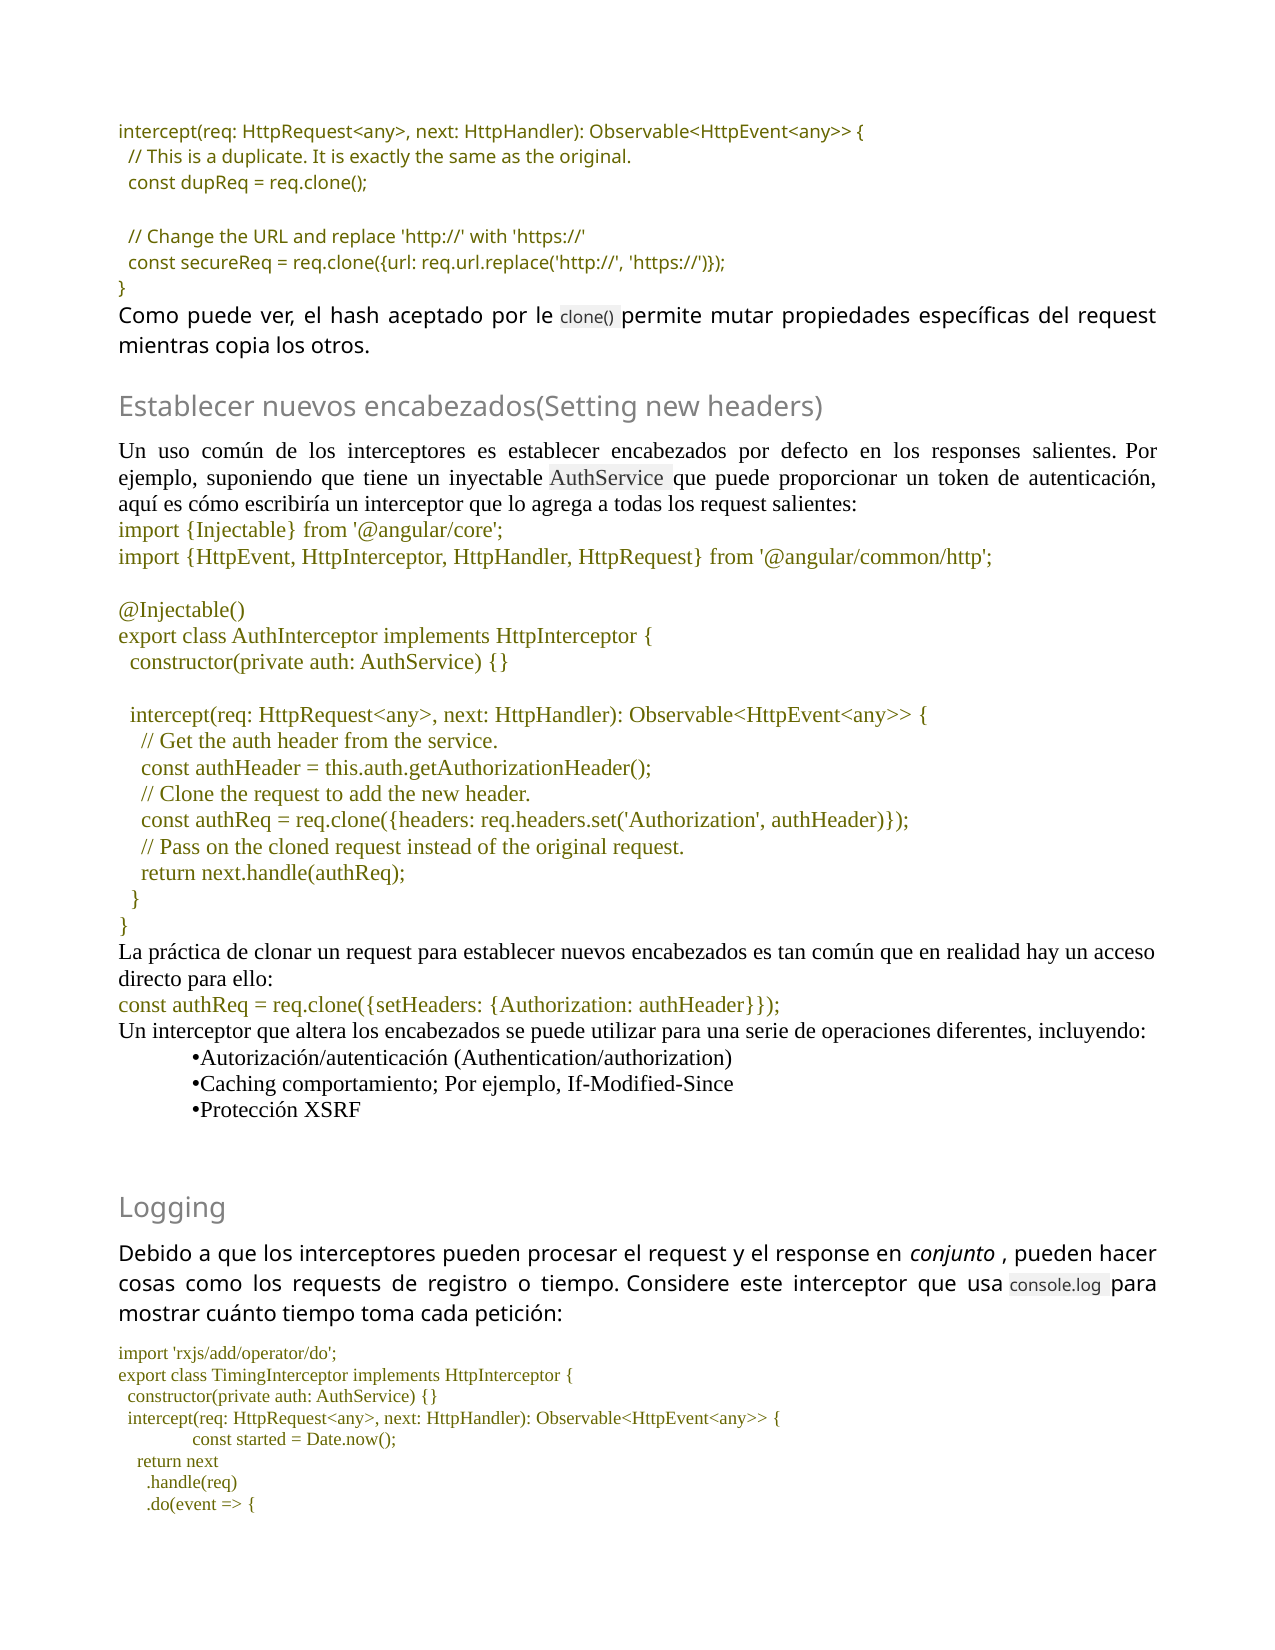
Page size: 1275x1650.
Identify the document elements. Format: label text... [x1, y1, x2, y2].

text import {HttpEvent, HttpInterceptor, HttpHandler, HttpRequest} from '@angular/common/http'; [118, 543, 1157, 569]
text Un interceptor que altera los encabezados se puede utilizar para una serie de operaciones diferentes, incluyendo: [118, 1017, 1157, 1044]
text .do(event => { [118, 1493, 1157, 1514]
list Protección XSRF [118, 1096, 1157, 1123]
text intercept(req: HttpRequest<any>, next: HttpHandler): Observable<HttpEvent<any>> { [118, 1407, 1157, 1428]
text Un uso común de los interceptores es establecer encabezados por defecto en los responses salientes. Por ejemplo, suponiendo que tiene un inyectable AuthService que puede proporcionar un token de autenticación, aquí es cómo escribiría un interceptor que lo agrega a todas los request salientes: [118, 437, 1157, 517]
text import {Injectable} from '@angular/core'; [118, 517, 1157, 543]
text const authHeader = this.auth.getAuthorizationHeader(); [118, 754, 1157, 780]
text const secureReq = req.clone({url: req.url.replace('http://', 'https://')}); [118, 249, 1157, 274]
text La práctica de clonar un request para establecer nuevos encabezados es tan común que en realidad hay un acceso directo para ello: [118, 938, 1157, 991]
text } [118, 274, 1157, 300]
text return next [118, 1450, 1157, 1471]
text const authReq = req.clone({headers: req.headers.set('Authorization', authHeader)}); [118, 806, 1157, 833]
text } [118, 912, 1157, 938]
text const started = Date.now(); [118, 1428, 1157, 1450]
text @Injectable() [118, 596, 1157, 622]
list Caching comportamiento; Por ejemplo, If-Modified-Since [118, 1070, 1157, 1096]
text Como puede ver, el hash aceptado por le clone() permite mutar propiedades específicas del request mientras copia los otros. [118, 300, 1157, 359]
text const authReq = req.clone({setHeaders: {Authorization: authHeader}}); [118, 991, 1157, 1017]
text const dupReq = req.clone(); [118, 169, 1157, 195]
text // Clone the request to add the new header. [118, 780, 1157, 806]
text } [118, 886, 1157, 912]
text // Get the auth header from the service. [118, 727, 1157, 754]
text intercept(req: HttpRequest<any>, next: HttpHandler): Observable<HttpEvent<any>> { [118, 118, 1157, 144]
text // This is a duplicate. It is exactly the same as the original. [118, 144, 1157, 169]
text Debido a que los interceptores pueden procesar el request y el response en conjunto , pueden hacer cosas como los requests de registro o tiempo. Considere este interceptor que usa console.log para mostrar cuánto tiempo toma cada petición: [118, 1238, 1157, 1327]
text // Change the URL and replace 'http://' with 'https://' [118, 223, 1157, 249]
text import 'rxjs/add/operator/do'; [118, 1342, 1157, 1364]
text // Pass on the cloned request instead of the original request. [118, 833, 1157, 859]
text constructor(private auth: AuthService) {} [118, 1385, 1157, 1407]
text constructor(private auth: AuthService) {} [118, 648, 1157, 675]
text return next.handle(authReq); [118, 859, 1157, 886]
subtitle Establecer nuevos encabezados(Setting new headers) [118, 387, 1157, 425]
text export class AuthInterceptor implements HttpInterceptor { [118, 622, 1157, 648]
text export class TimingInterceptor implements HttpInterceptor { [118, 1364, 1157, 1385]
text intercept(req: HttpRequest<any>, next: HttpHandler): Observable<HttpEvent<any>> { [118, 701, 1157, 727]
subtitle Logging [118, 1187, 1157, 1226]
list Autorización/autenticación (Authentication/authorization) [118, 1044, 1157, 1070]
text .handle(req) [118, 1471, 1157, 1493]
